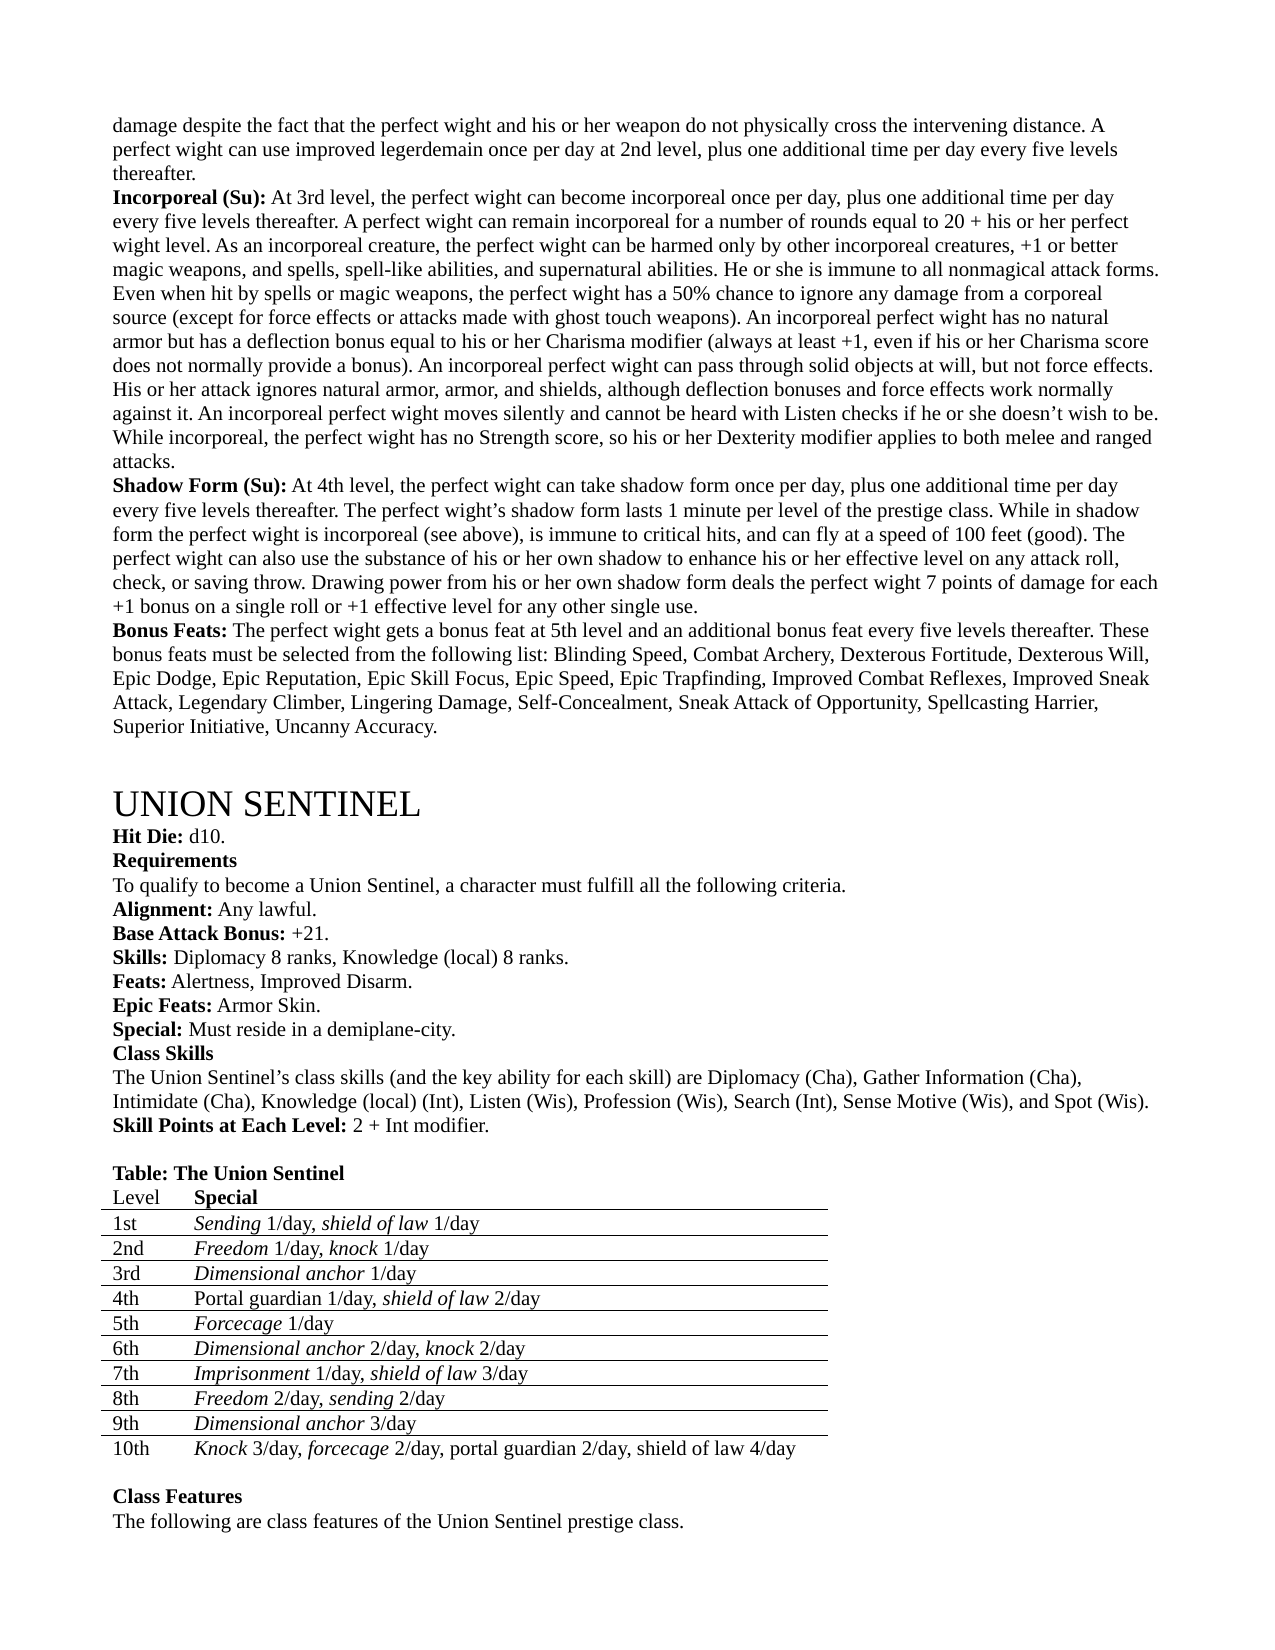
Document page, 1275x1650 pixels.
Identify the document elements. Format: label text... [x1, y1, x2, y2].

text To qualify to become a Union Sentinel, a character must fulfill all the following criteria. [112, 872, 1162, 897]
text Requirements [112, 848, 1162, 872]
text Skills: Diplomacy 8 ranks, Knowledge (local) 8 ranks. [112, 945, 1162, 969]
table_cell 9th [101, 1411, 183, 1435]
table_cell 3rd [101, 1261, 183, 1285]
text Incorporeal (Su): At 3rd level, the perfect wight can become incorporeal once per day, plus one additional time per day every five levels thereafter. A perfect wight can remain incorporeal for a number of rounds equal to 20 + his or her perfect wight level. As an incorporeal creature, the perfect wight can be harmed only by other incorporeal creatures, +1 or better magic weapons, and spells, spell-like abilities, and supernatural abilities. He or she is immune to all nonmagical attack forms. Even when hit by spells or magic weapons, the perfect wight has a 50% chance to ignore any damage from a corporeal source (except for force effects or attacks made with ghost touch weapons). An incorporeal perfect wight has no natural armor but has a deflection bonus equal to his or her Charisma modifier (always at least +1, even if his or her Charisma score does not normally provide a bonus). An incorporeal perfect wight can pass through solid objects at will, but not force effects. His or her attack ignores natural armor, armor, and shields, although deflection bonuses and force effects work normally against it. An incorporeal perfect wight moves silently and cannot be heard with Listen checks if he or she doesn’t wish to be. While incorporeal, the perfect wight has no Strength score, so his or her Dexterity modifier applies to both melee and ranged attacks. [112, 185, 1162, 473]
text Epic Feats: Armor Skin. [112, 993, 1162, 1017]
table_cell Freedom 2/day, sending 2/day [183, 1386, 828, 1410]
text Alignment: Any lawful. [112, 897, 1162, 921]
table_cell Knock 3/day, forcecage 2/day, portal guardian 2/day, shield of law 4/day [183, 1436, 828, 1460]
table_cell 7th [101, 1361, 183, 1385]
table_header Special [183, 1185, 828, 1209]
table_cell 4th [101, 1286, 183, 1310]
subtitle Table: The Union Sentinel [112, 1161, 1162, 1185]
table_cell 2nd [101, 1236, 183, 1259]
text The following are class features of the Union Sentinel prestige class. [112, 1508, 1162, 1533]
subtitle Class Features [112, 1484, 1162, 1508]
text Special: Must reside in a demiplane-city. [112, 1017, 1162, 1041]
table_cell Imprisonment 1/day, shield of law 3/day [183, 1361, 828, 1385]
table_cell Dimensional anchor 1/day [183, 1261, 828, 1285]
text Skill Points at Each Level: 2 + Int modifier. [112, 1113, 1162, 1137]
text Base Attack Bonus: +21. [112, 921, 1162, 945]
table_cell 5th [101, 1311, 183, 1335]
table_cell 8th [101, 1386, 183, 1410]
table_cell 6th [101, 1336, 183, 1360]
table_cell Dimensional anchor 3/day [183, 1411, 828, 1435]
table_cell 1st [101, 1210, 183, 1234]
subtitle UNION SENTINEL [112, 781, 1162, 824]
text Feats: Alertness, Improved Disarm. [112, 969, 1162, 993]
table_cell Portal guardian 1/day, shield of law 2/day [183, 1286, 828, 1310]
text Hit Die: d10. [112, 824, 1162, 848]
table_cell Forcecage 1/day [183, 1311, 828, 1335]
table_cell Dimensional anchor 2/day, knock 2/day [183, 1336, 828, 1360]
table_cell 10th [101, 1436, 183, 1460]
text The Union Sentinel’s class skills (and the key ability for each skill) are Diplomacy (Cha), Gather Information (Cha), Intimidate (Cha), Knowledge (local) (Int), Listen (Wis), Profession (Wis), Search (Int), Sense Motive (Wis), and Spot (Wis). [112, 1065, 1162, 1113]
text Bonus Feats: The perfect wight gets a bonus feat at 5th level and an additional bonus feat every five levels thereafter. These bonus feats must be selected from the following list: Blinding Speed, Combat Archery, Dexterous Fortitude, Dexterous Will, Epic Dodge, Epic Reputation, Epic Skill Focus, Epic Speed, Epic Trapfinding, Improved Combat Reflexes, Improved Sneak Attack, Legendary Climber, Lingering Damage, Self-Concealment, Sneak Attack of Opportunity, Spellcasting Harrier, Superior Initiative, Uncanny Accuracy. [112, 618, 1162, 738]
table_cell Sending 1/day, shield of law 1/day [183, 1210, 828, 1234]
table_cell Freedom 1/day, knock 1/day [183, 1236, 828, 1259]
text Class Skills [112, 1041, 1162, 1065]
table_header Level [101, 1185, 183, 1209]
text Shadow Form (Su): At 4th level, the perfect wight can take shadow form once per day, plus one additional time per day every five levels thereafter. The perfect wight’s shadow form lasts 1 minute per level of the prestige class. While in shadow form the perfect wight is incorporeal (see above), is immune to critical hits, and can fly at a speed of 100 feet (good). The perfect wight can also use the substance of his or her own shadow to enhance his or her effective level on any attack roll, check, or saving throw. Drawing power from his or her own shadow form deals the perfect wight 7 points of damage for each +1 bonus on a single roll or +1 effective level for any other single use. [112, 473, 1162, 618]
text damage despite the fact that the perfect wight and his or her weapon do not physically cross the intervening distance. A perfect wight can use improved legerdemain once per day at 2nd level, plus one additional time per day every five levels thereafter. [112, 112, 1162, 185]
